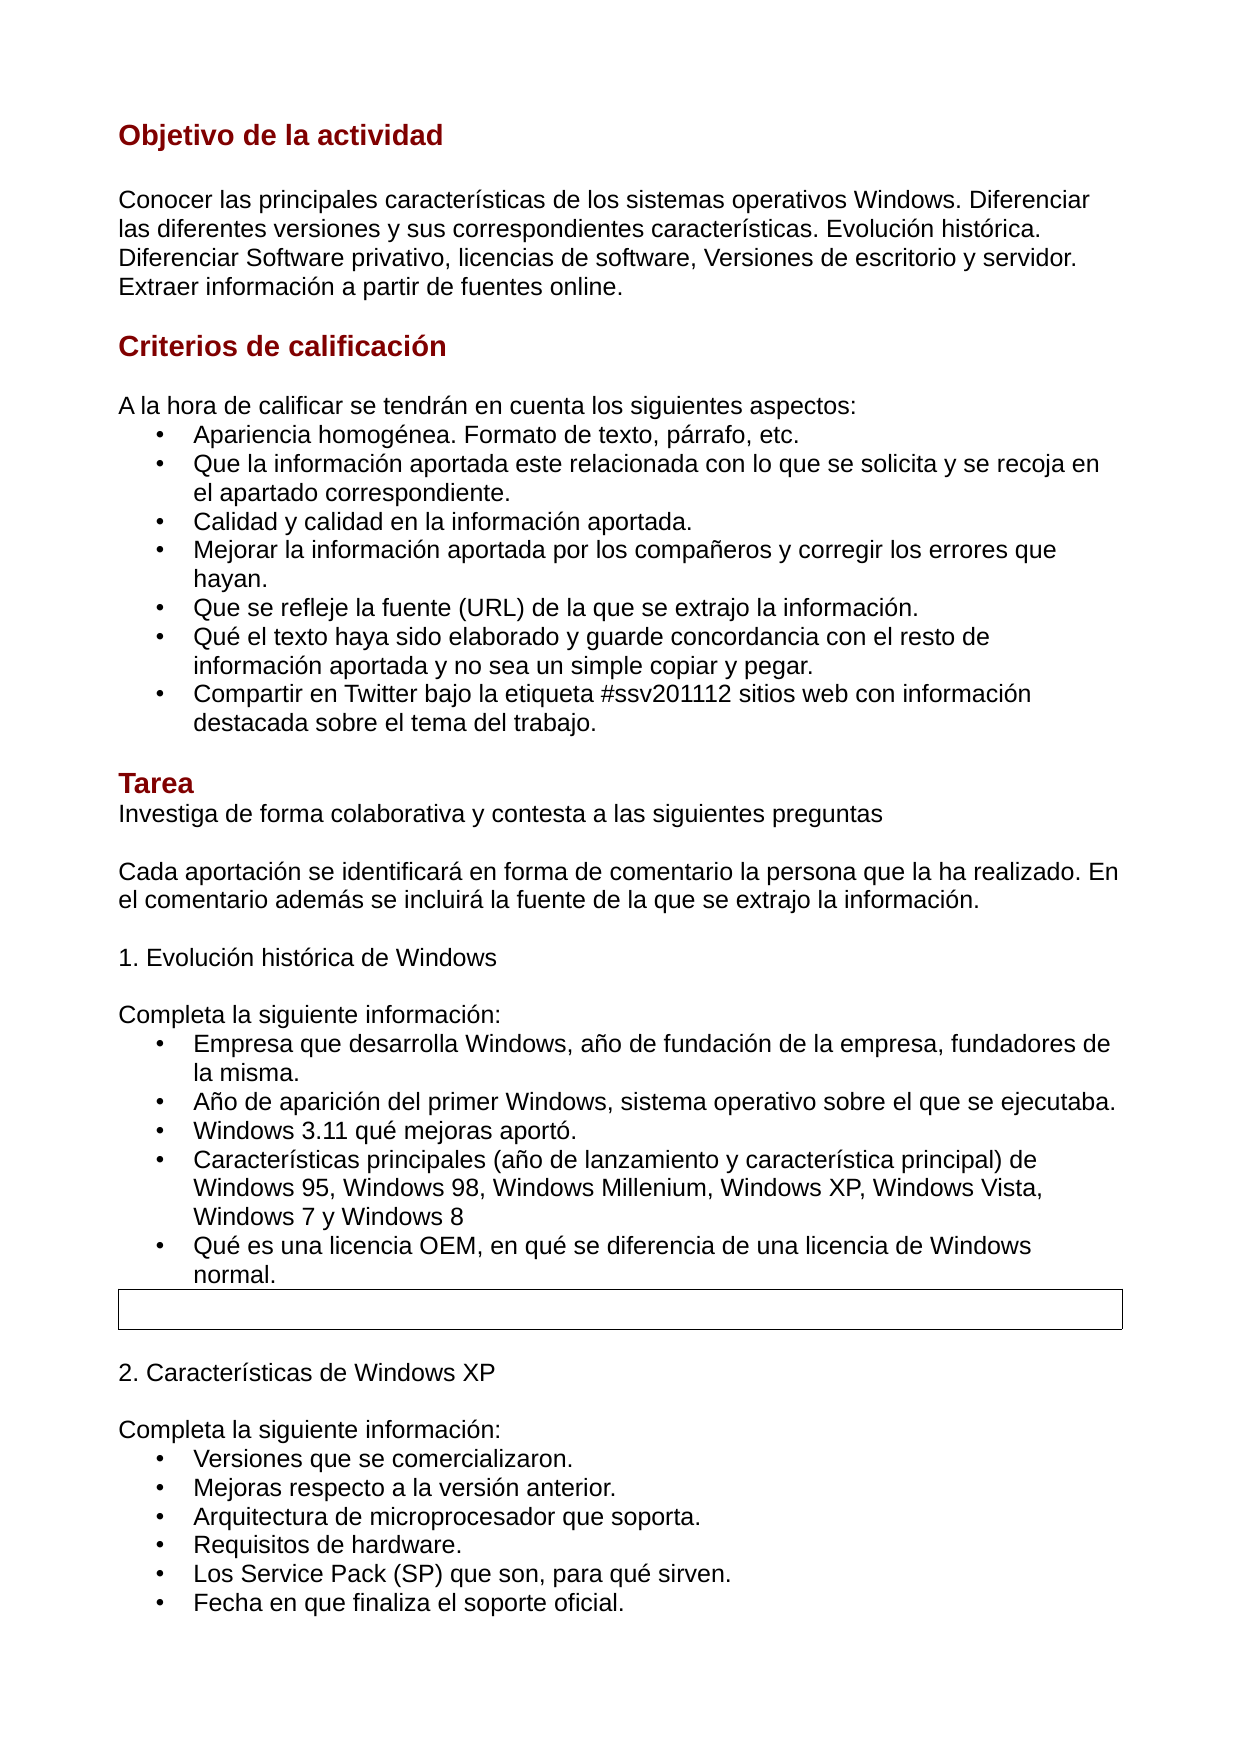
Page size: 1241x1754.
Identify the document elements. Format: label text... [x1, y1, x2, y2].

text 2. Características de Windows XP [118, 1358, 1122, 1386]
list Año de aparición del primer Windows, sistema operativo sobre el que se ejecutaba. [156, 1087, 1122, 1116]
list Arquitectura de microprocesador que soporta. [156, 1502, 1122, 1531]
text Conocer las principales características de los sistemas operativos Windows. Diferenciar las diferentes versiones y sus correspondientes características. Evolución histórica. Diferenciar Software privativo, licencias de software, Versiones de escritorio y servidor. Extraer información a partir de fuentes online. [118, 185, 1122, 300]
list Empresa que desarrolla Windows, año de fundación de la empresa, fundadores de la misma. [156, 1029, 1122, 1087]
list Fecha en que finaliza el soporte oficial. [156, 1588, 1122, 1617]
text Completa la siguiente información: [118, 1001, 1122, 1029]
text Investiga de forma colaborativa y contesta a las siguientes preguntas [118, 799, 1122, 828]
list Apariencia homogénea. Formato de texto, párrafo, etc. [156, 420, 1122, 449]
list Requisitos de hardware. [156, 1531, 1122, 1559]
list Que la información aportada este relacionada con lo que se solicita y se recoja en el apartado correspondiente. [156, 449, 1122, 506]
list Los Service Pack (SP) que son, para qué sirven. [156, 1559, 1122, 1588]
list Calidad y calidad en la información aportada. [156, 506, 1122, 535]
list Windows 3.11 qué mejoras aportó. [156, 1116, 1122, 1144]
list Mejorar la información aportada por los compañeros y corregir los errores que hayan. [156, 535, 1122, 593]
text Criterios de calificación [118, 329, 1122, 362]
list Qué el texto haya sido elaborado y guarde concordancia con el resto de información aportada y no sea un simple copiar y pegar. [156, 622, 1122, 679]
text Objetivo de la actividad [118, 118, 1122, 152]
text Tarea [118, 766, 1122, 799]
text Completa la siguiente información: [118, 1415, 1122, 1444]
list Compartir en Twitter bajo la etiqueta #ssv201112 sitios web con información destacada sobre el tema del trabajo. [156, 679, 1122, 737]
table_header [119, 1290, 1122, 1329]
list Mejoras respecto a la versión anterior. [156, 1473, 1122, 1502]
text A la hora de calificar se tendrán en cuenta los siguientes aspectos: [118, 391, 1122, 420]
list Que se refleje la fuente (URL) de la que se extrajo la información. [156, 593, 1122, 622]
list Características principales (año de lanzamiento y característica principal) de Windows 95, Windows 98, Windows Millenium, Windows XP, Windows Vista, Windows 7 y Windows 8 [156, 1144, 1122, 1231]
text 1. Evolución histórica de Windows [118, 943, 1122, 972]
list Versiones que se comercializaron. [156, 1444, 1122, 1473]
text Cada aportación se identificará en forma de comentario la persona que la ha realizado. En el comentario además se incluirá la fuente de la que se extrajo la información. [118, 857, 1122, 914]
list Qué es una licencia OEM, en qué se diferencia de una licencia de Windows normal. [156, 1231, 1122, 1288]
